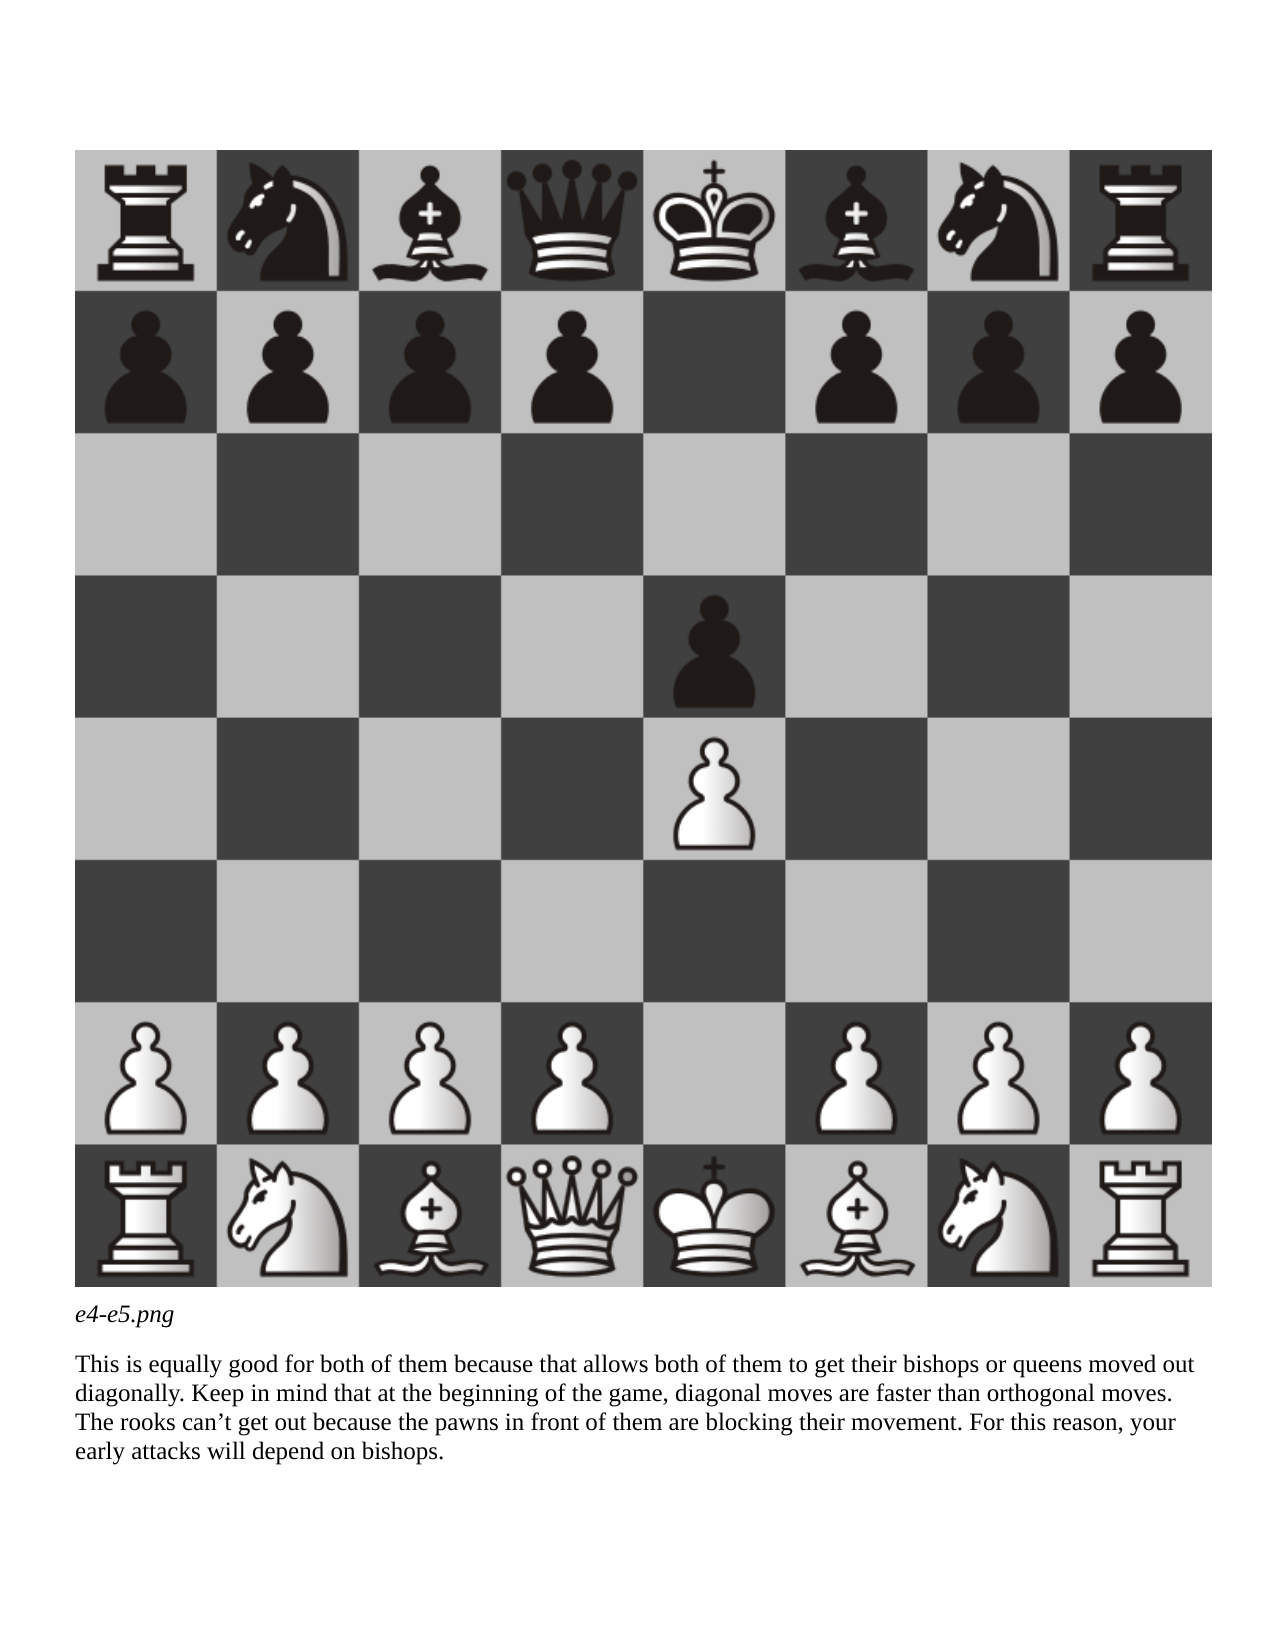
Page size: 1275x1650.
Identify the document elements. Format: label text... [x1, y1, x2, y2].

text e4-e5.png [75, 1299, 1200, 1328]
text This is equally good for both of them because that allows both of them to get their bishops or queens moved out diagonally. Keep in mind that at the beginning of the game, diagonal moves are faster than orthogonal moves. The rooks can’t get out because the pawns in front of them are blocking their movement. For this reason, your early attacks will depend on bishops. [75, 1349, 1200, 1464]
picture [75, 150, 1212, 1287]
